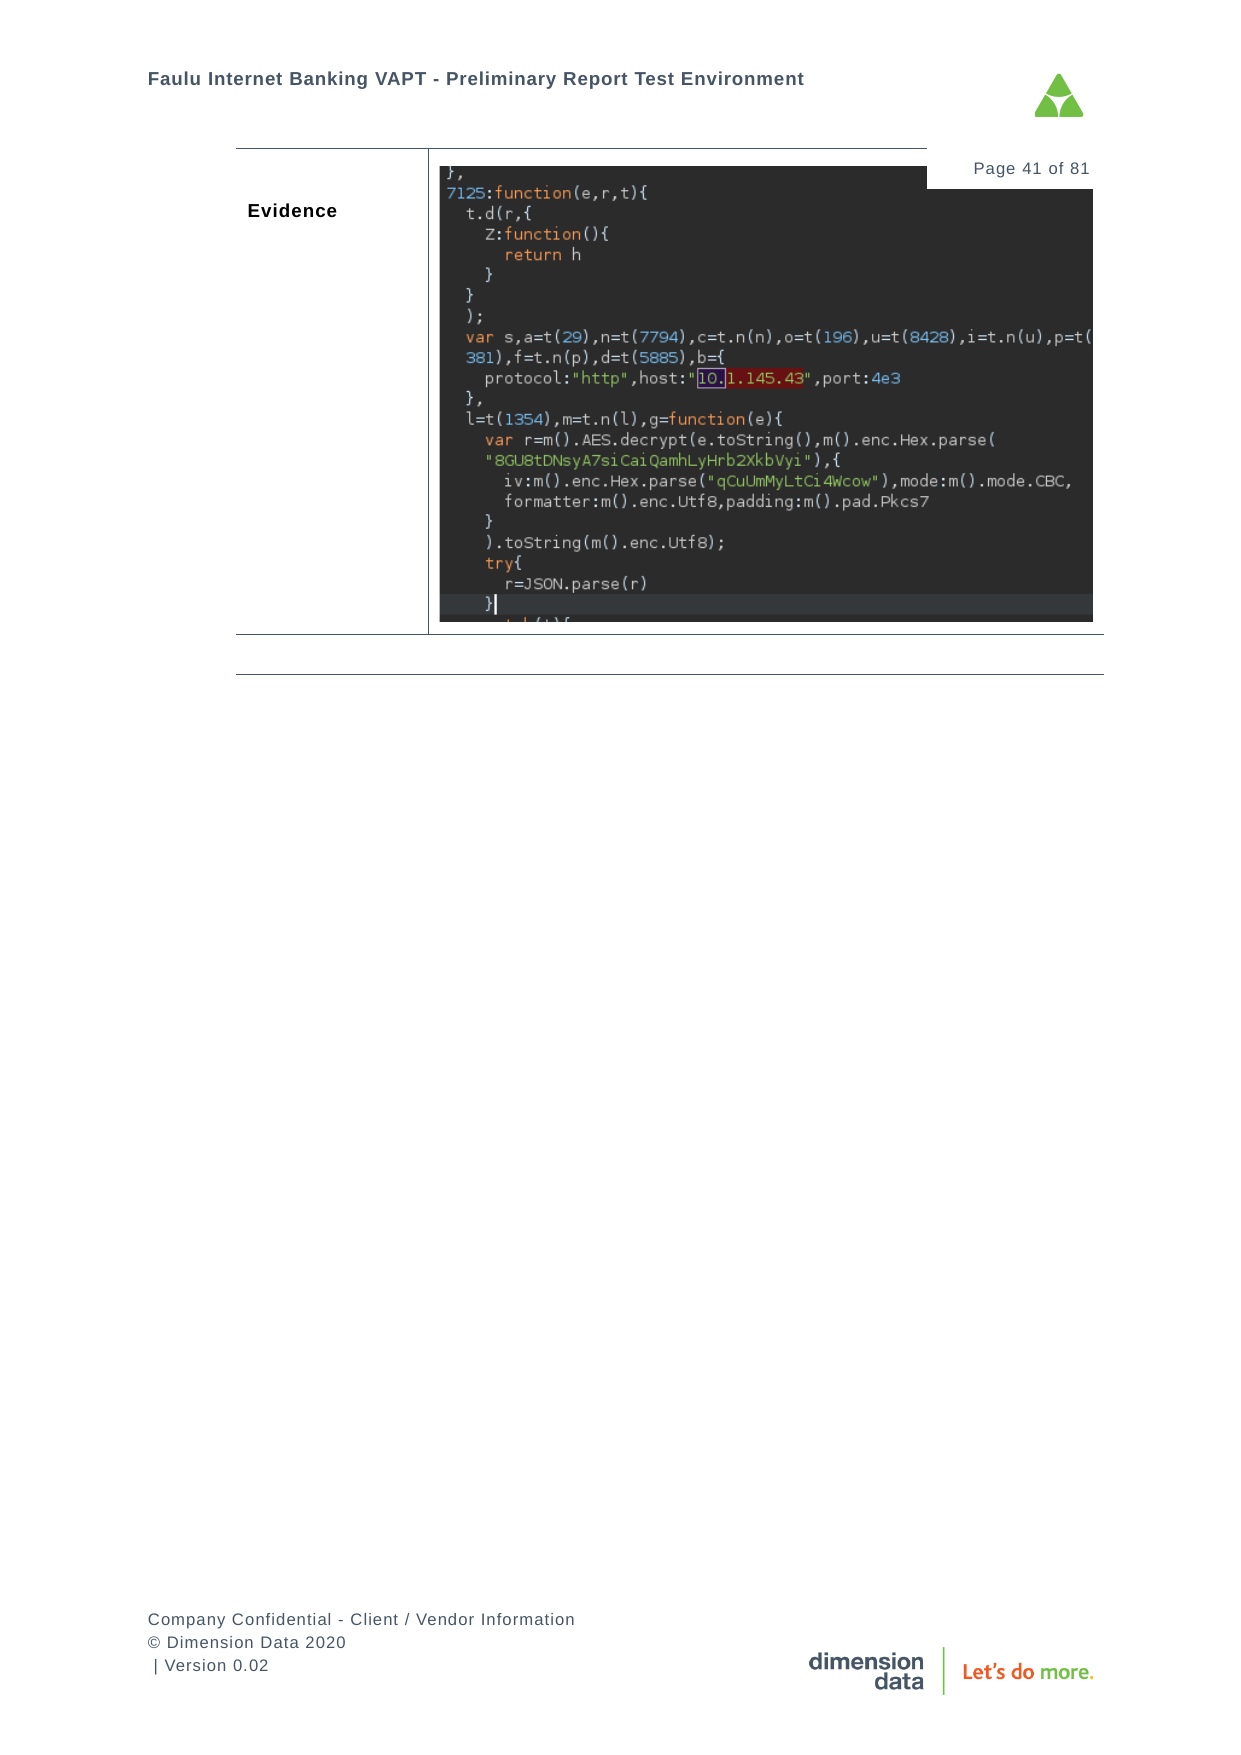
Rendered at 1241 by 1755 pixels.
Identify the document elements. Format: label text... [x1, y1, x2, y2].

table_cell [429, 149, 1104, 634]
table_cell [236, 635, 1104, 674]
table_cell Evidence [236, 149, 428, 634]
